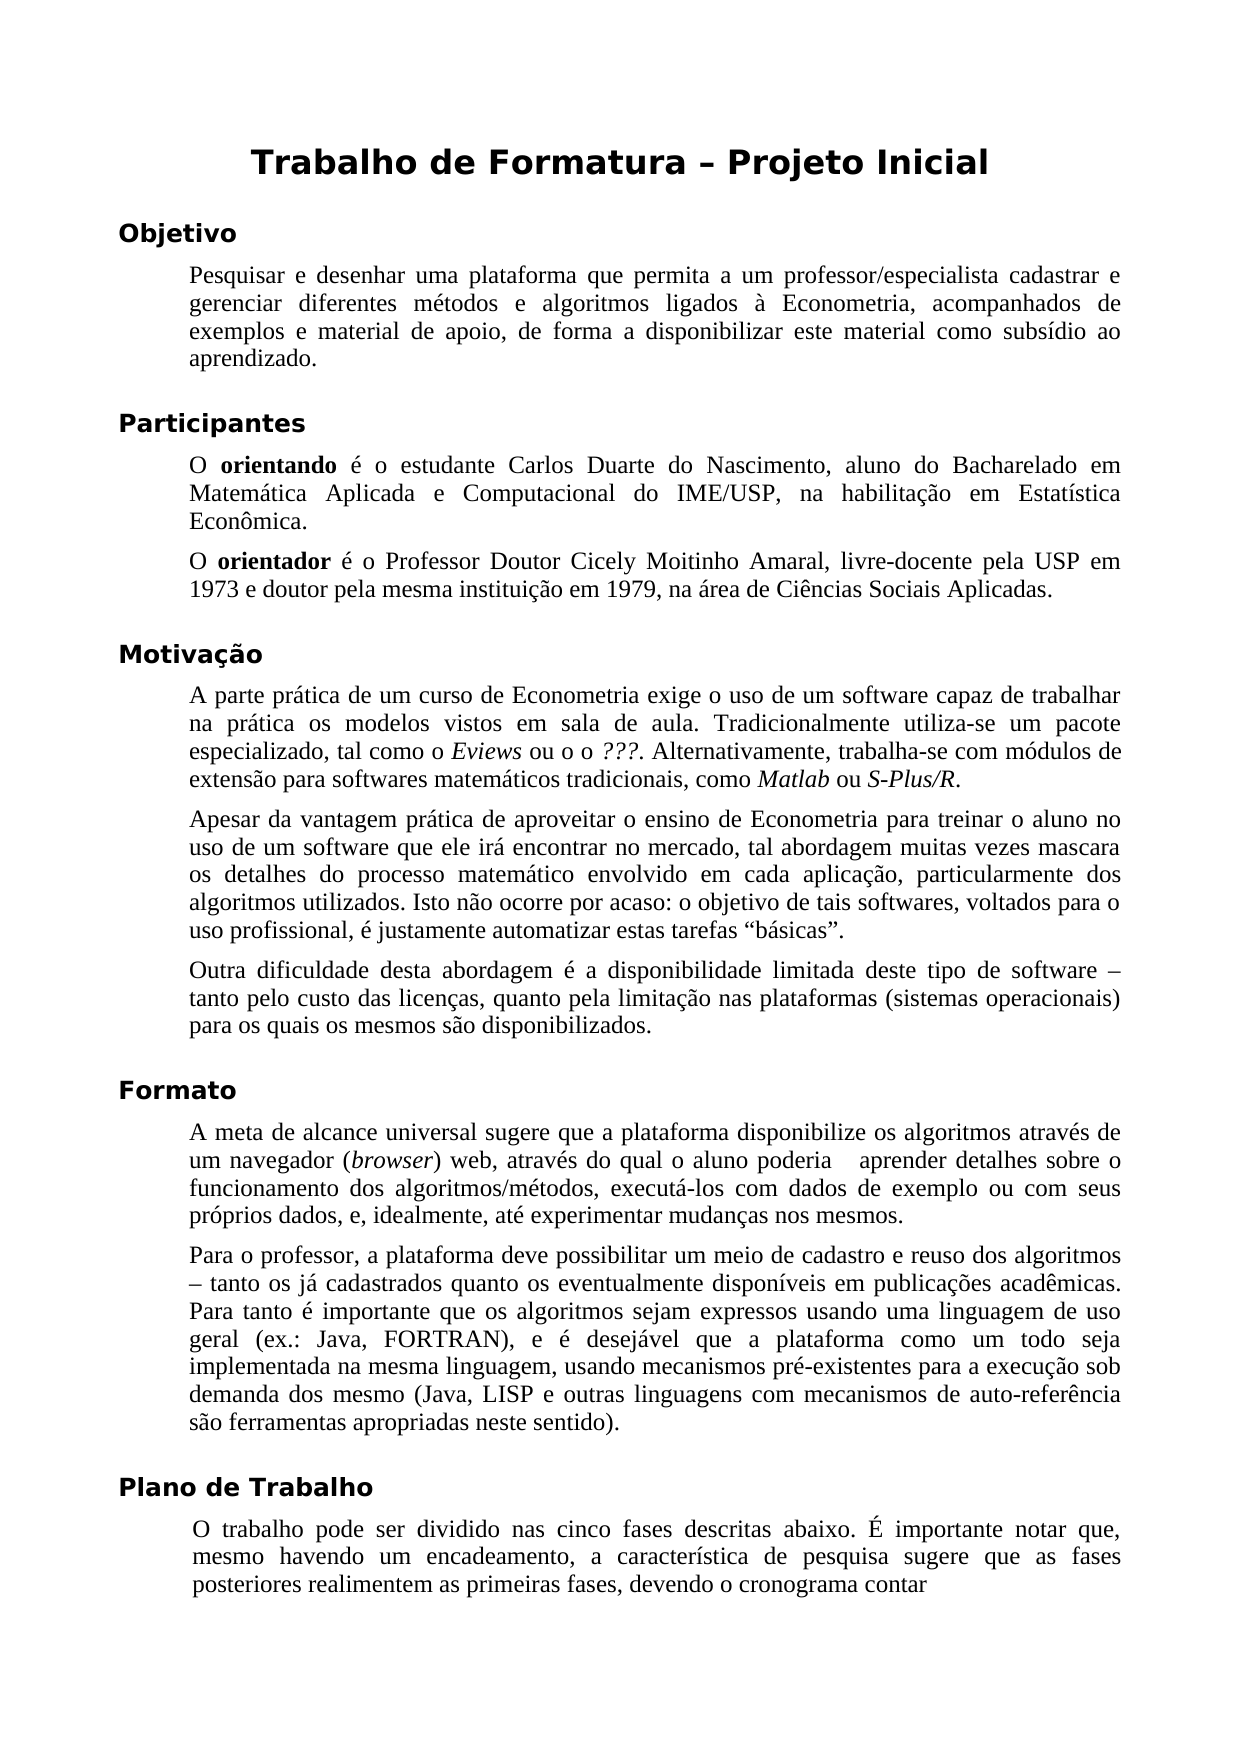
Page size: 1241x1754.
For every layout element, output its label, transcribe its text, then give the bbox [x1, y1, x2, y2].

subtitle Formato [118, 1077, 1122, 1106]
text O orientador é o Professor Doutor Cicely Moitinho Amaral, livre-docente pela USP em 1973 e doutor pela mesma instituição em 1979, na área de Ciências Sociais Aplicadas. [189, 547, 1122, 602]
subtitle Objetivo [118, 220, 1122, 249]
text Outra dificuldade desta abordagem é a disponibilidade limitada deste tipo de software – tanto pelo custo das licenças, quanto pela limitação nas plataformas (sistemas operacionais) para os quais os mesmos são disponibilizados. [189, 956, 1122, 1039]
text O trabalho pode ser dividido nas cinco fases descritas abaixo. É importante notar que, mesmo havendo um encadeamento, a característica de pesquisa sugere que as fases posteriores realimentem as primeiras fases, devendo o cronograma contar [192, 1515, 1122, 1598]
subtitle Trabalho de Formatura – Projeto Inicial [118, 143, 1122, 182]
subtitle Plano de Trabalho [118, 1473, 1122, 1502]
subtitle Motivação [118, 640, 1122, 669]
text Pesquisar e desenhar uma plataforma que permita a um professor/especialista cadastrar e gerenciar diferentes métodos e algoritmos ligados à Econometria, acompanhados de exemplos e material de apoio, de forma a disponibilizar este material como subsídio ao aprendizado. [189, 261, 1122, 372]
text Para o professor, a plataforma deve possibilitar um meio de cadastro e reuso dos algoritmos – tanto os já cadastrados quanto os eventualmente disponíveis em publicações acadêmicas. Para tanto é importante que os algoritmos sejam expressos usando uma linguagem de uso geral (ex.: Java, FORTRAN), e é desejável que a plataforma como um todo seja implementada na mesma linguagem, usando mecanismos pré-existentes para a execução sob demanda dos mesmo (Java, LISP e outras linguagens com mecanismos de auto-referência são ferramentas apropriadas neste sentido). [189, 1242, 1122, 1436]
subtitle Participantes [118, 410, 1122, 439]
text Apesar da vantagem prática de aproveitar o ensino de Econometria para treinar o aluno no uso de um software que ele irá encontrar no mercado, tal abordagem muitas vezes mascara os detalhes do processo matemático envolvido em cada aplicação, particularmente dos algoritmos utilizados. Isto não ocorre por acaso: o objetivo de tais softwares, voltados para o uso profissional, é justamente automatizar estas tarefas “básicas”. [189, 805, 1122, 943]
text A meta de alcance universal sugere que a plataforma disponibilize os algoritmos através de um navegador (browser) web, através do qual o aluno poderia aprender detalhes sobre o funcionamento dos algoritmos/métodos, executá-los com dados de exemplo ou com seus próprios dados, e, idealmente, até experimentar mudanças nos mesmos. [189, 1118, 1122, 1229]
text O orientando é o estudante Carlos Duarte do Nascimento, aluno do Bacharelado em Matemática Aplicada e Computacional do IME/USP, na habilitação em Estatística Econômica. [189, 451, 1122, 534]
text A parte prática de um curso de Econometria exige o uso de um software capaz de trabalhar na prática os modelos vistos em sala de aula. Tradicionalmente utiliza-se um pacote especializado, tal como o Eviews ou o o ???. Alternativamente, trabalha-se com módulos de extensão para softwares matemáticos tradicionais, como Matlab ou S-Plus/R. [189, 682, 1122, 792]
